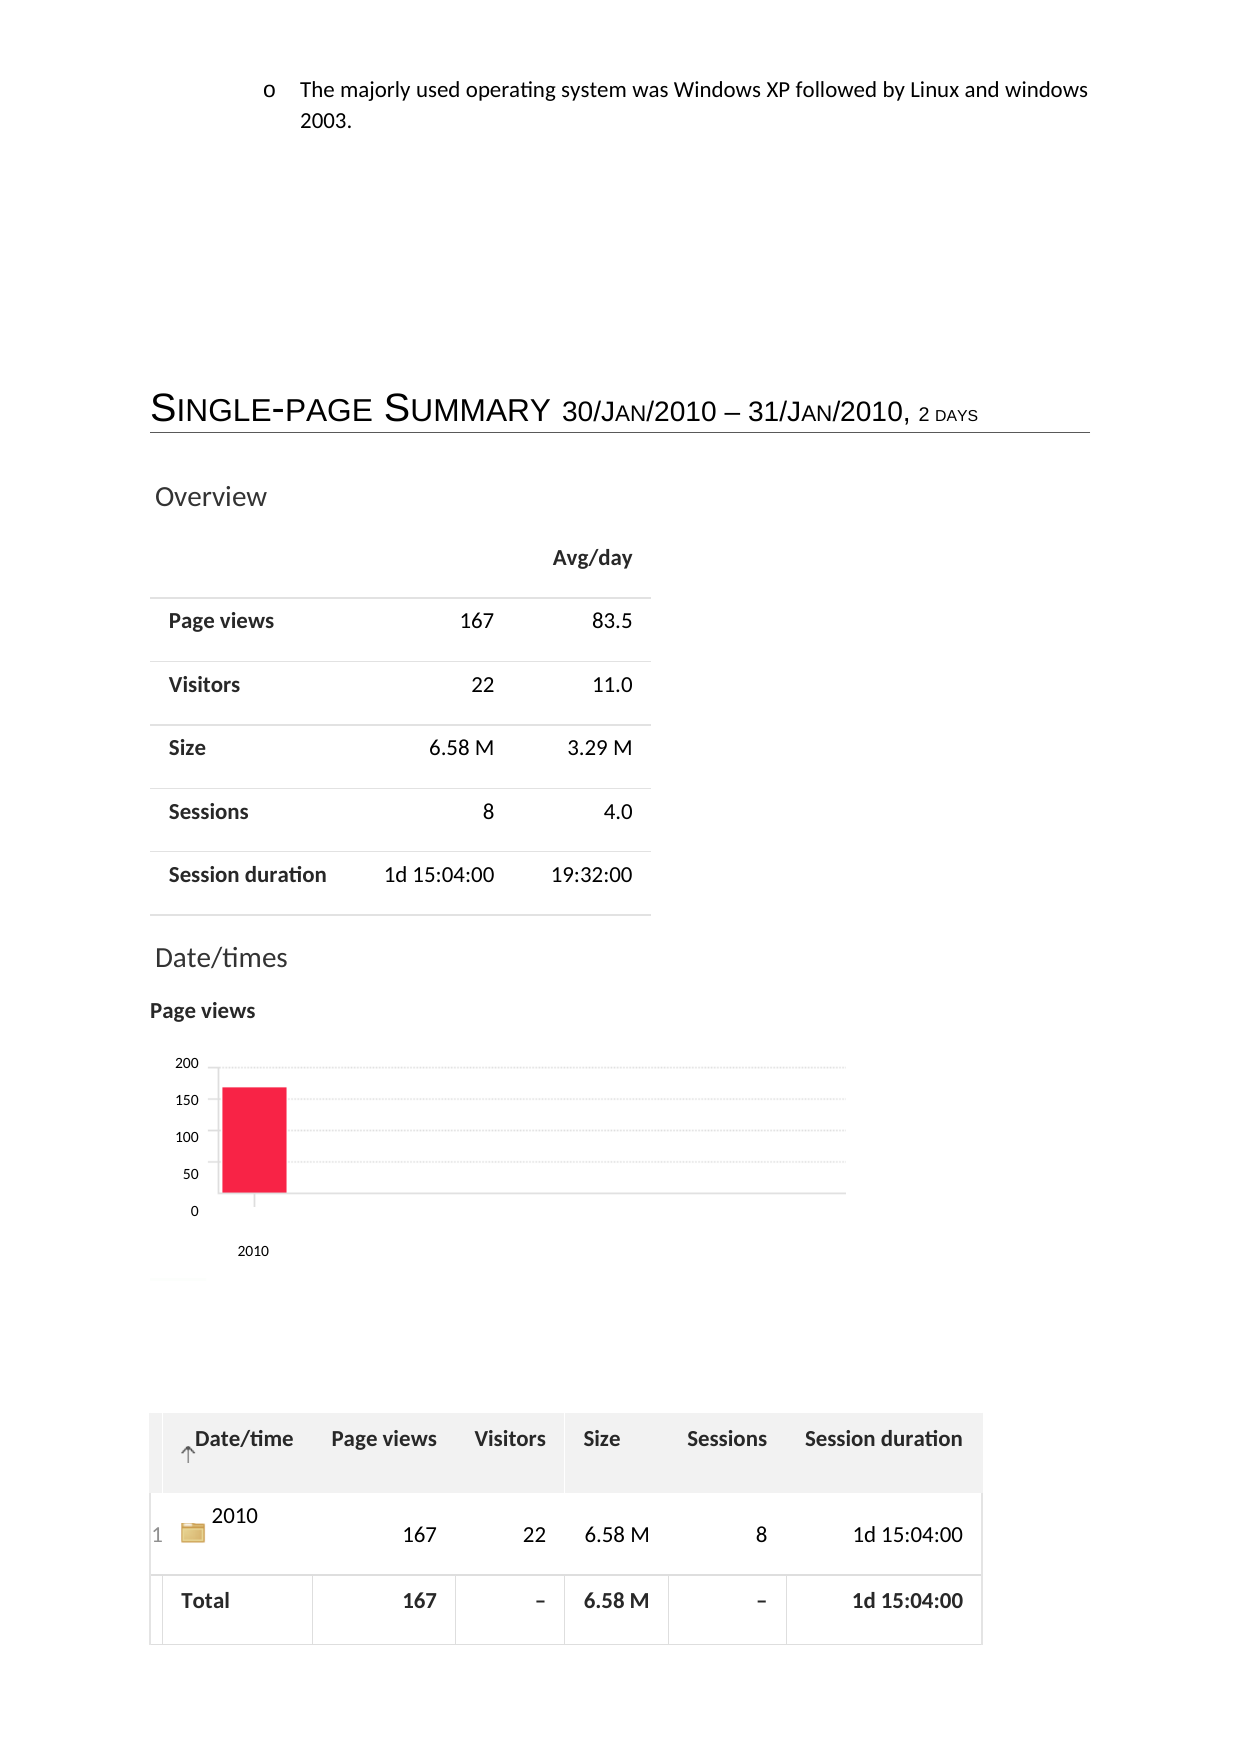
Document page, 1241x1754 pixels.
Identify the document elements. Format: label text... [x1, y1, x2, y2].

table_header Sessions [668, 1413, 786, 1493]
table_cell [846, 1278, 851, 1322]
table_cell Sessions [150, 789, 346, 851]
table_header 2010 [150, 1241, 356, 1278]
table_cell Session duration [150, 852, 346, 914]
table_cell 1 [151, 1493, 162, 1574]
table_cell 6.58 M [565, 1493, 668, 1574]
table_header [346, 535, 513, 597]
table_header [150, 1341, 1006, 1413]
table_cell [150, 1278, 208, 1322]
table_cell 1d 15:04:00 [786, 1493, 981, 1574]
table_header Overview [150, 474, 652, 535]
table_cell Visitors [150, 662, 346, 724]
table_cell 83.5 [513, 599, 651, 661]
table_cell 6.58 M [565, 1576, 668, 1644]
table_cell 3.29 M [513, 726, 651, 787]
table_header [150, 535, 346, 597]
table_cell 22 [346, 662, 513, 724]
table_cell [846, 1054, 851, 1241]
table_cell [150, 1054, 208, 1241]
table_header [151, 1413, 162, 1493]
table_cell 19:32:00 [513, 852, 651, 914]
table_header 200 [150, 1054, 206, 1091]
table_cell Total [163, 1576, 312, 1644]
table_cell 150 [150, 1091, 206, 1127]
table_cell 167 [313, 1576, 455, 1644]
table_cell 2010 [163, 1493, 313, 1574]
table_cell 8 [668, 1493, 786, 1574]
table_header Page views [150, 997, 851, 1054]
table_cell 6.58 M [346, 726, 513, 787]
table_cell 0 [150, 1201, 206, 1238]
table_cell 100 [150, 1127, 206, 1164]
table_header Session duration [786, 1413, 981, 1493]
table_cell [208, 1278, 846, 1322]
table_header Date/time [163, 1413, 313, 1493]
subtitle Single-page Summary 30/Jan/2010 – 31/Jan/2010, 2 days [150, 384, 1090, 432]
table_cell 1d 15:04:00 [787, 1576, 981, 1644]
table_cell [208, 1207, 846, 1241]
table_header Date/times [150, 935, 1006, 997]
table_header Visitors [456, 1413, 564, 1493]
table_cell 4.0 [513, 789, 651, 851]
table_header Size [565, 1413, 668, 1493]
table_cell 50 [150, 1164, 206, 1201]
list The majorly used operating system was Windows XP followed by Linux and windows 2003. [262, 75, 1090, 134]
table_cell 8 [346, 789, 513, 851]
table_cell – [456, 1576, 564, 1644]
table_cell 11.0 [513, 662, 651, 724]
table_cell 167 [313, 1493, 456, 1574]
table_cell 167 [346, 599, 513, 661]
table_cell [151, 1576, 162, 1644]
table_cell 1d 15:04:00 [346, 852, 513, 914]
table_cell – [669, 1576, 786, 1644]
table_cell 22 [456, 1493, 564, 1574]
table_cell [356, 1241, 851, 1278]
table_header Avg/day [513, 535, 651, 597]
table_header Page views [313, 1413, 456, 1493]
table_cell Size [150, 726, 346, 787]
table_cell Page views [150, 599, 346, 661]
